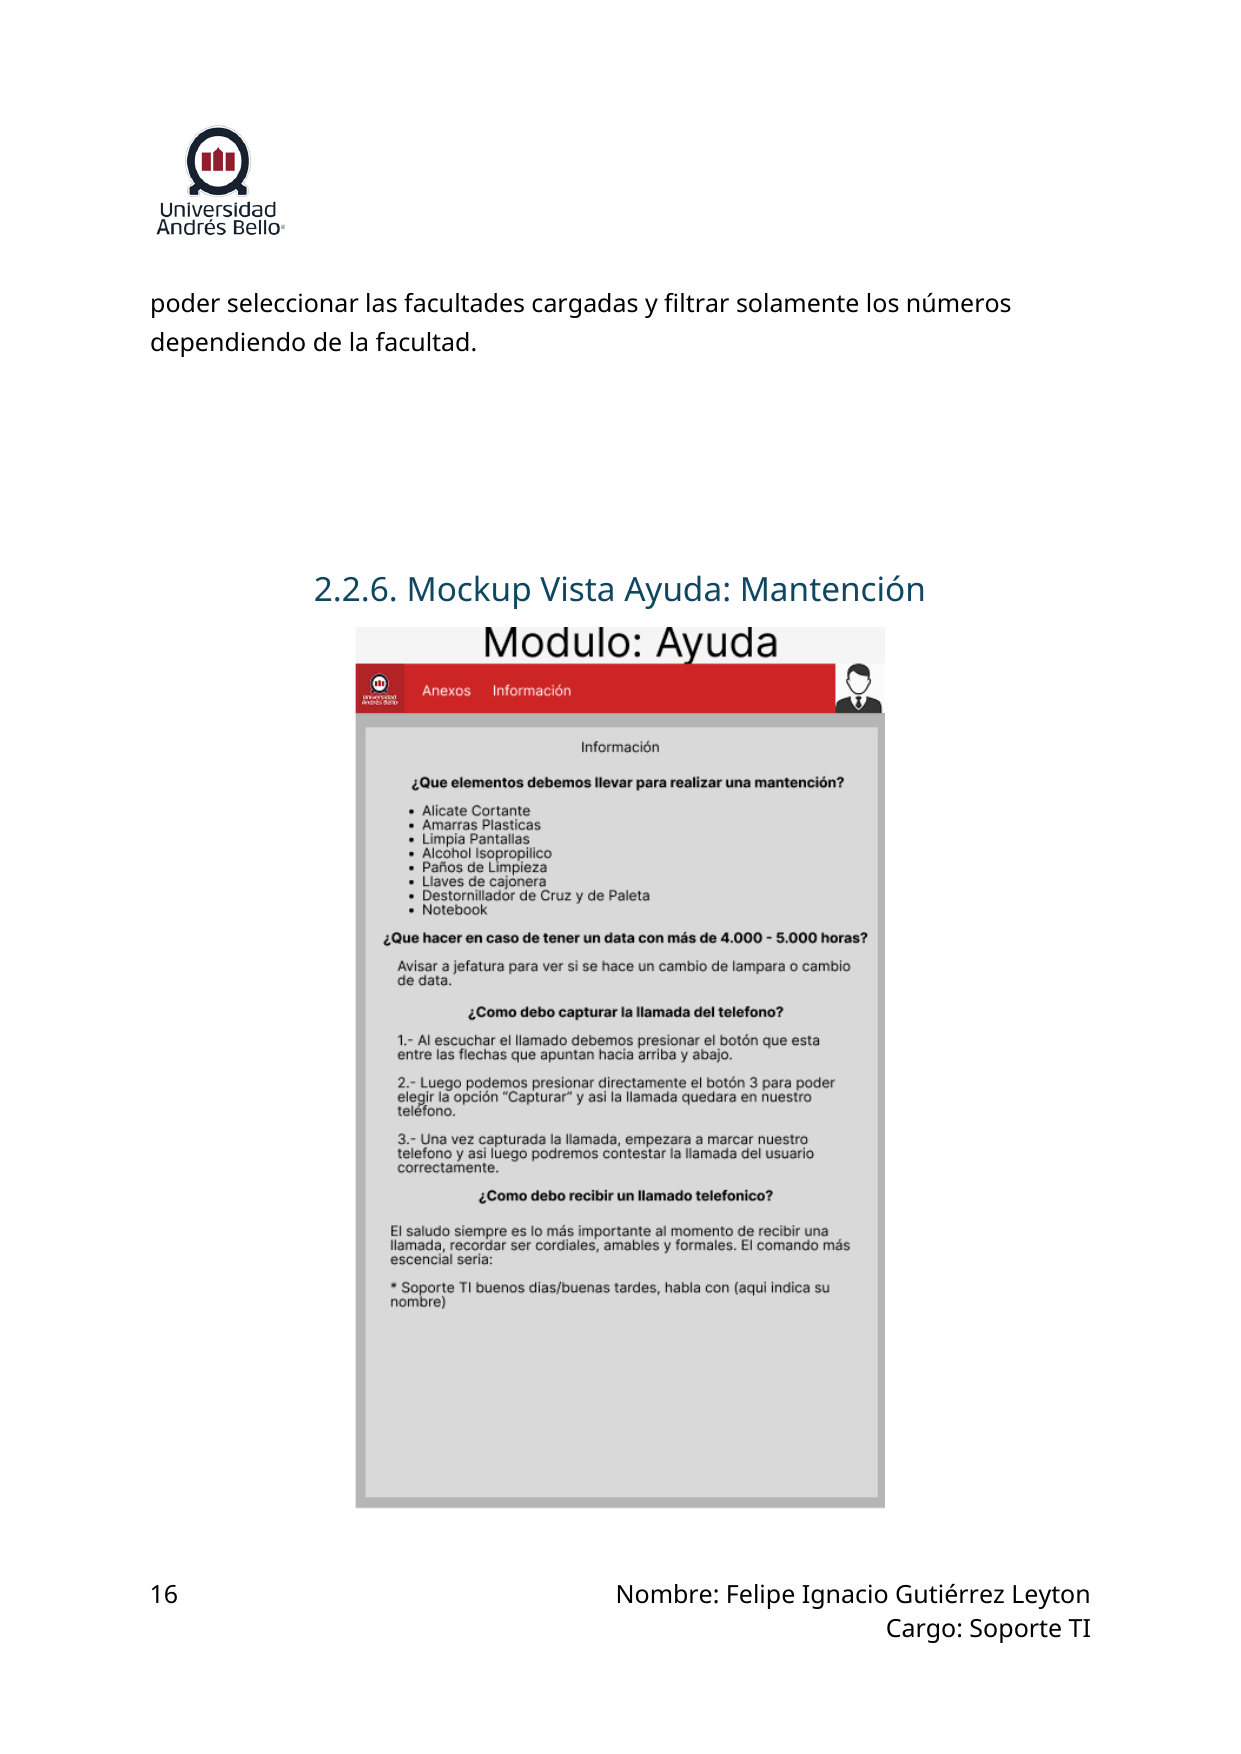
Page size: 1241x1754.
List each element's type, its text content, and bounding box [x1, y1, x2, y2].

text poder seleccionar las facultades cargadas y filtrar solamente los números dependiendo de la facultad. [150, 285, 1090, 359]
subtitle 2.2.6. Mockup Vista Ayuda: Mantención [150, 566, 1090, 611]
